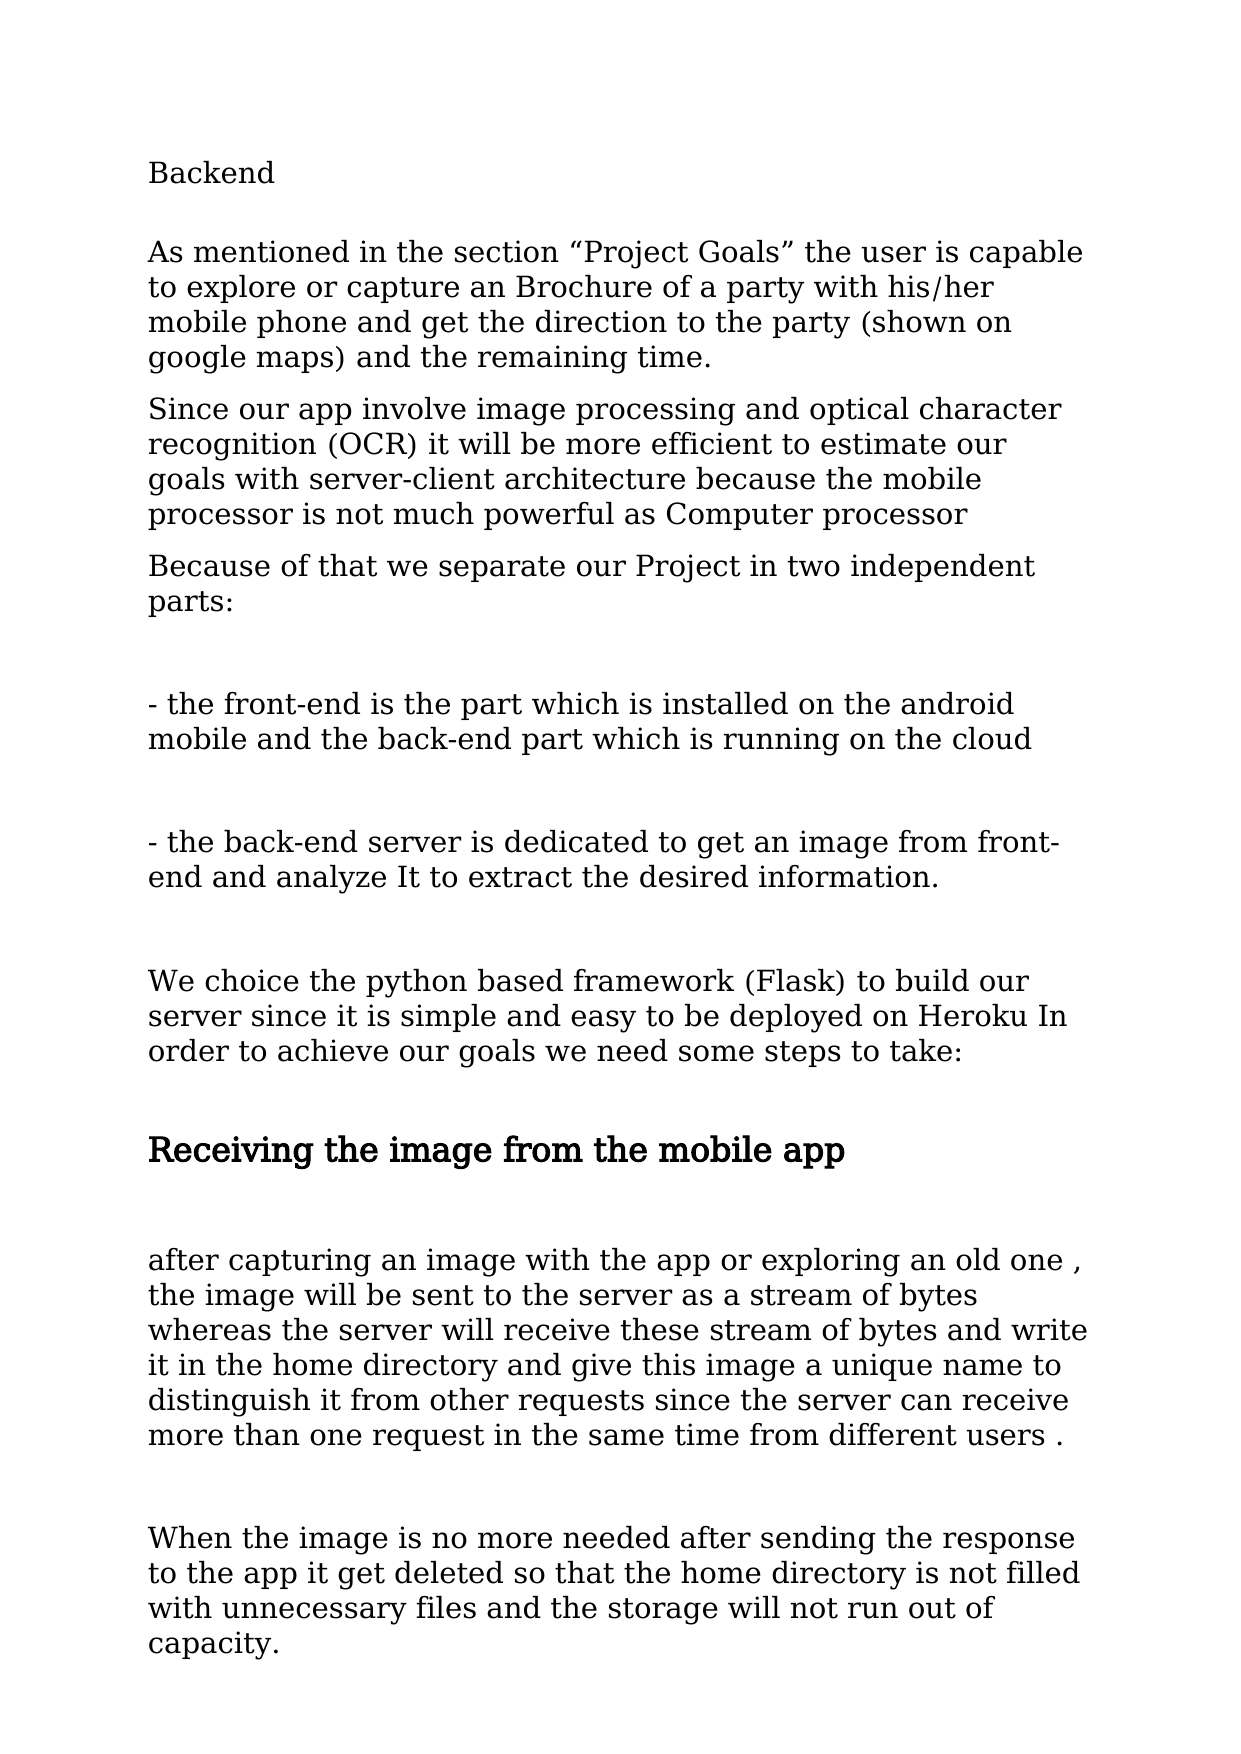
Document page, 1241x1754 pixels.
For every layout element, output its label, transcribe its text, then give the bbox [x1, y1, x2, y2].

text Since our app involve image processing and optical character recognition (OCR) it will be more efficient to estimate our goals with server-client architecture because the mobile processor is not much powerful as Computer processor [148, 391, 1092, 531]
text As mentioned in the section “Project Goals” the user is capable to explore or capture an Brochure of a party with his/her mobile phone and get the direction to the party (shown on google maps) and the remaining time. [148, 234, 1092, 374]
text We choice the python based framework (Flask) to build our server since it is simple and easy to be deployed on Heroku In order to achieve our goals we need some steps to take: [148, 962, 1092, 1067]
text after capturing an image with the app or exploring an old one , the image will be sent to the server as a stream of bytes whereas the server will receive these stream of bytes and write it in the home directory and give this image a unique name to distinguish it from other requests since the server can receive more than one request in the same time from different users . [148, 1241, 1092, 1451]
text - the front-end is the part which is installed on the android mobile and the back-end part which is running on the cloud [148, 686, 1092, 756]
text - the back-end server is dedicated to get an image from front-end and analyze It to extract the desired information. [148, 824, 1092, 894]
text Receiving the image from the mobile app [148, 1128, 1092, 1168]
subtitle Backend [148, 155, 1092, 190]
text Because of that we separate our Project in two independent parts: [148, 547, 1092, 617]
text When the image is no more needed after sending the response to the app it get deleted so that the home directory is not filled with unnecessary files and the storage will not run out of capacity. [148, 1520, 1092, 1660]
